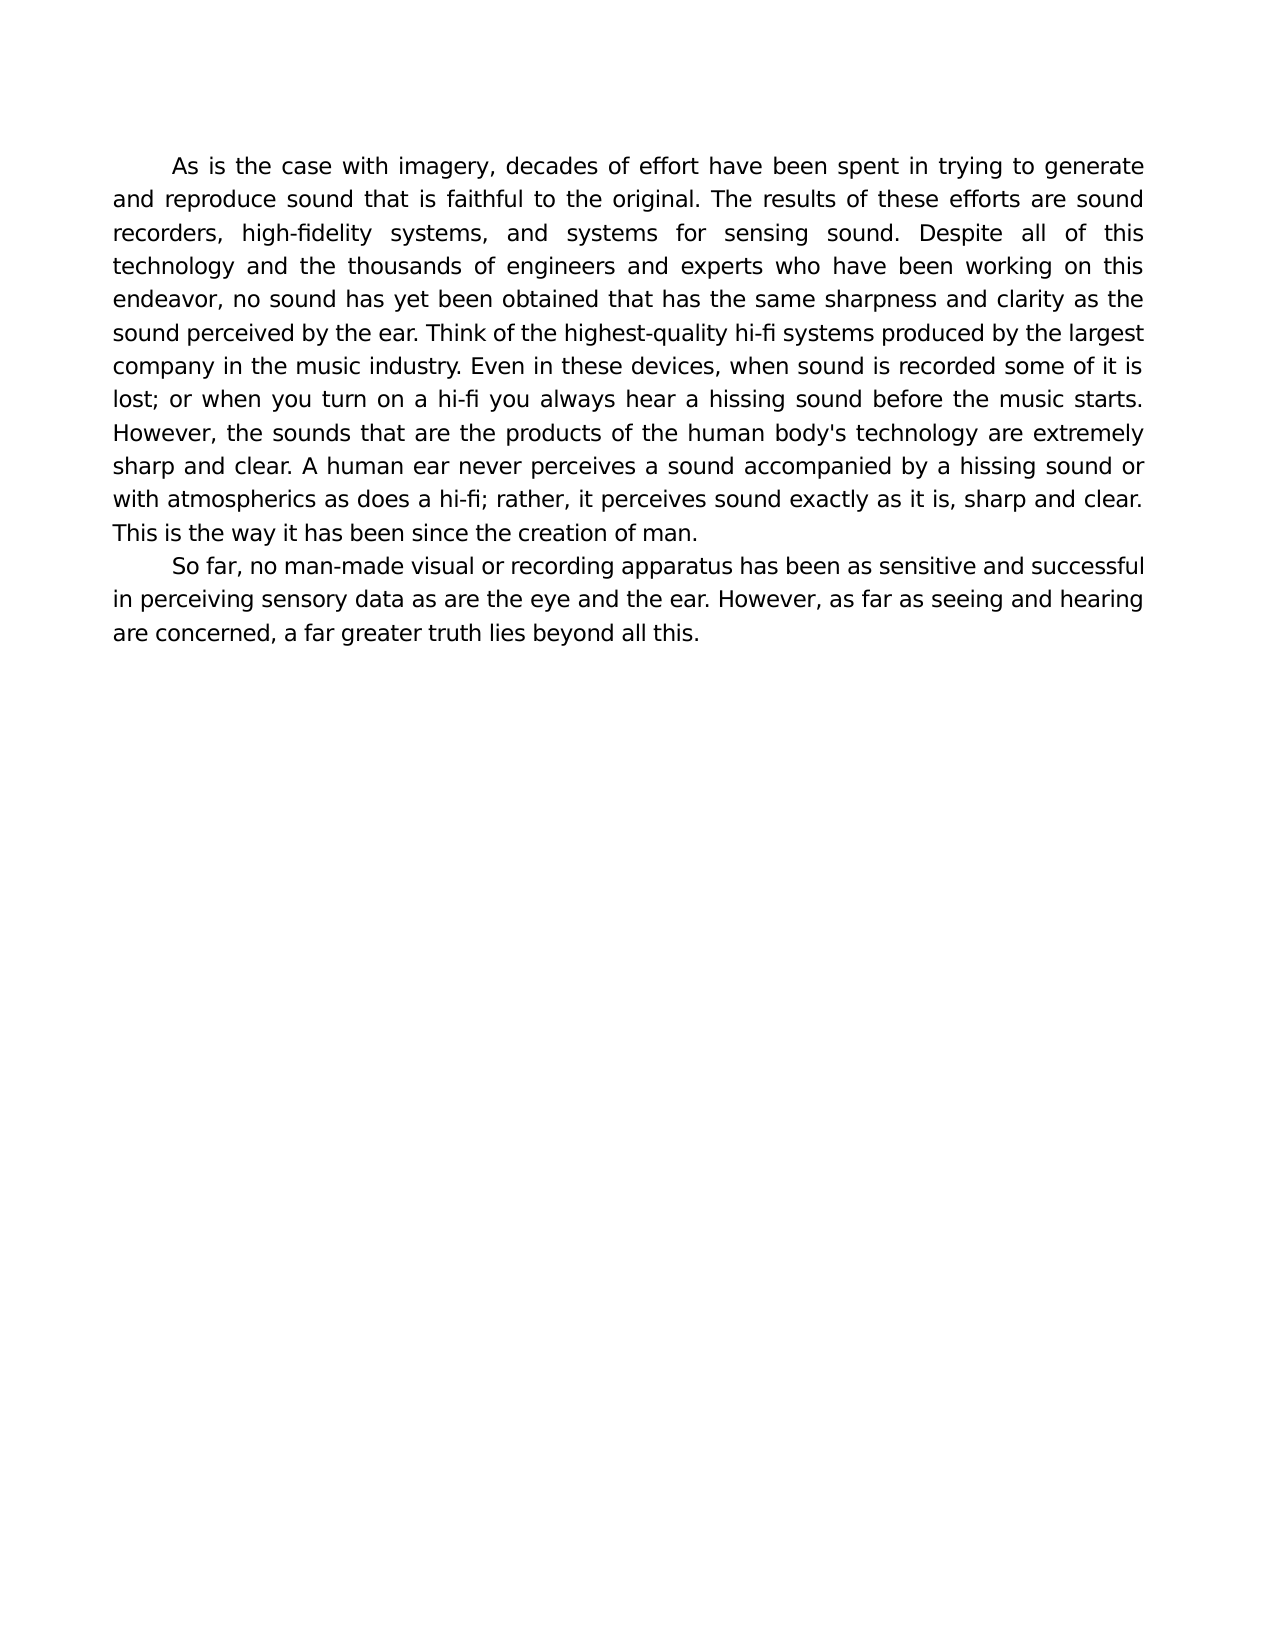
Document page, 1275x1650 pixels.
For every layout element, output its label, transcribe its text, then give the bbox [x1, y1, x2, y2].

text So far, no man-made visual or recording apparatus has been as sensitive and successful in perceiving sensory data as are the eye and the ear. However, as far as seeing and hearing are concerned, a far greater truth lies beyond all this. [112, 548, 1145, 648]
text As is the case with imagery, decades of effort have been spent in trying to generate and reproduce sound that is faithful to the original. The results of these efforts are sound recorders, high-fidelity systems, and systems for sensing sound. Despite all of this technology and the thousands of engineers and experts who have been working on this endeavor, no sound has yet been obtained that has the same sharpness and clarity as the sound perceived by the ear. Think of the highest-quality hi-fi systems produced by the largest company in the music industry. Even in these devices, when sound is recorded some of it is lost; or when you turn on a hi-fi you always hear a hissing sound before the music starts. However, the sounds that are the products of the human body's technology are extremely sharp and clear. A human ear never perceives a sound accompanied by a hissing sound or with atmospherics as does a hi-fi; rather, it perceives sound exactly as it is, sharp and clear. This is the way it has been since the creation of man. [112, 148, 1145, 548]
